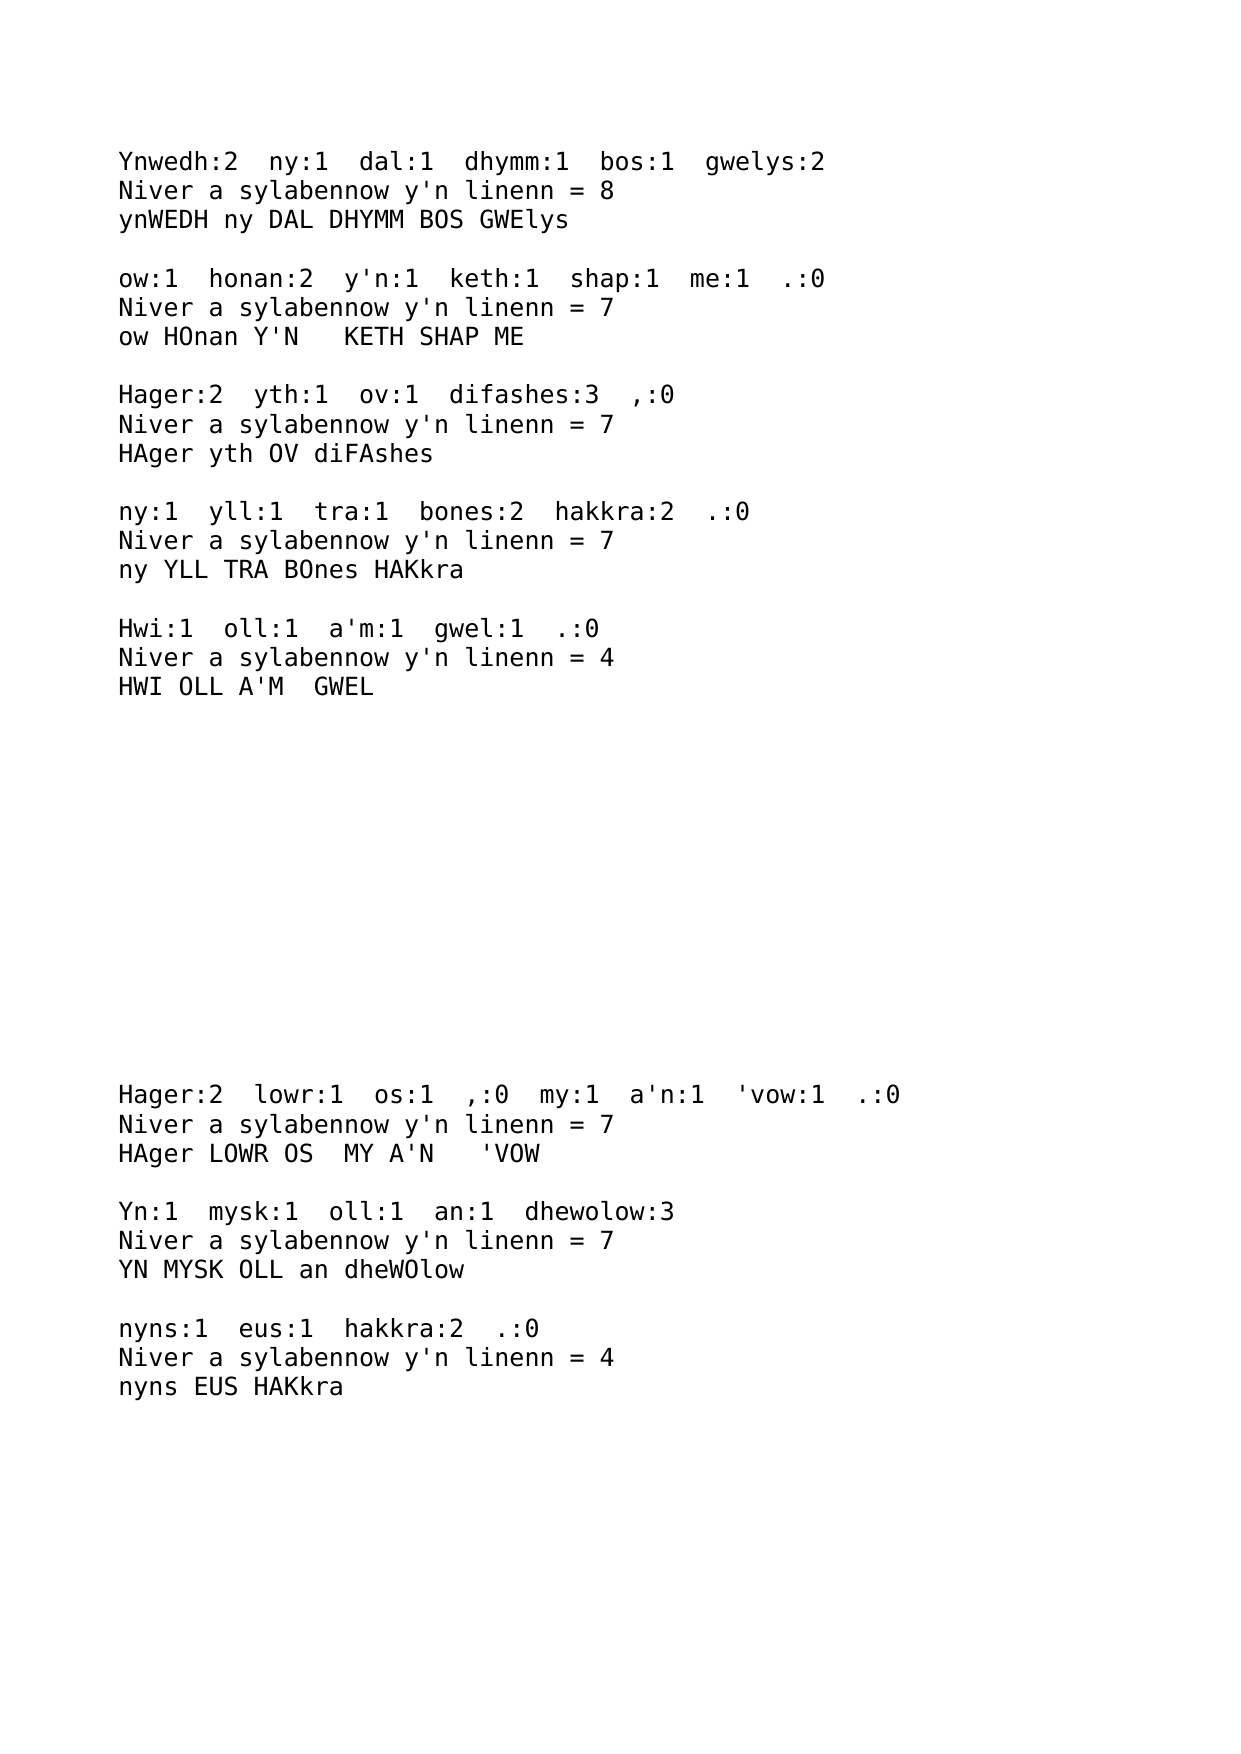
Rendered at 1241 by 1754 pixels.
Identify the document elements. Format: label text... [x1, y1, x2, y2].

text ny:1 yll:1 tra:1 bones:2 hakkra:2 .:0 [118, 497, 1122, 526]
text HAger LOWR OS MY A'N 'VOW [118, 1139, 1122, 1168]
text Yn:1 mysk:1 oll:1 an:1 dhewolow:3 [118, 1197, 1122, 1226]
text Niver a sylabennow y'n linenn = 7 [118, 293, 1122, 322]
text Niver a sylabennow y'n linenn = 4 [118, 643, 1122, 672]
text Hager:2 yth:1 ov:1 difashes:3 ,:0 [118, 381, 1122, 410]
text ynWEDH ny DAL DHYMM BOS GWElys [118, 206, 1122, 235]
text HAger yth OV diFAshes [118, 439, 1122, 468]
text Ynwedh:2 ny:1 dal:1 dhymm:1 bos:1 gwelys:2 [118, 147, 1122, 176]
text ow HOnan Y'N KETH SHAP ME [118, 322, 1122, 351]
text Niver a sylabennow y'n linenn = 8 [118, 176, 1122, 206]
text Niver a sylabennow y'n linenn = 7 [118, 526, 1122, 556]
text ow:1 honan:2 y'n:1 keth:1 shap:1 me:1 .:0 [118, 264, 1122, 293]
text Hager:2 lowr:1 os:1 ,:0 my:1 a'n:1 'vow:1 .:0 [118, 1081, 1122, 1110]
text Niver a sylabennow y'n linenn = 7 [118, 410, 1122, 439]
text nyns EUS HAKkra [118, 1372, 1122, 1401]
text Niver a sylabennow y'n linenn = 4 [118, 1343, 1122, 1372]
text Niver a sylabennow y'n linenn = 7 [118, 1110, 1122, 1139]
text YN MYSK OLL an dheWOlow [118, 1256, 1122, 1285]
text HWI OLL A'M GWEL [118, 672, 1122, 701]
text Niver a sylabennow y'n linenn = 7 [118, 1226, 1122, 1256]
text ny YLL TRA BOnes HAKkra [118, 556, 1122, 585]
text Hwi:1 oll:1 a'm:1 gwel:1 .:0 [118, 614, 1122, 643]
text nyns:1 eus:1 hakkra:2 .:0 [118, 1314, 1122, 1343]
